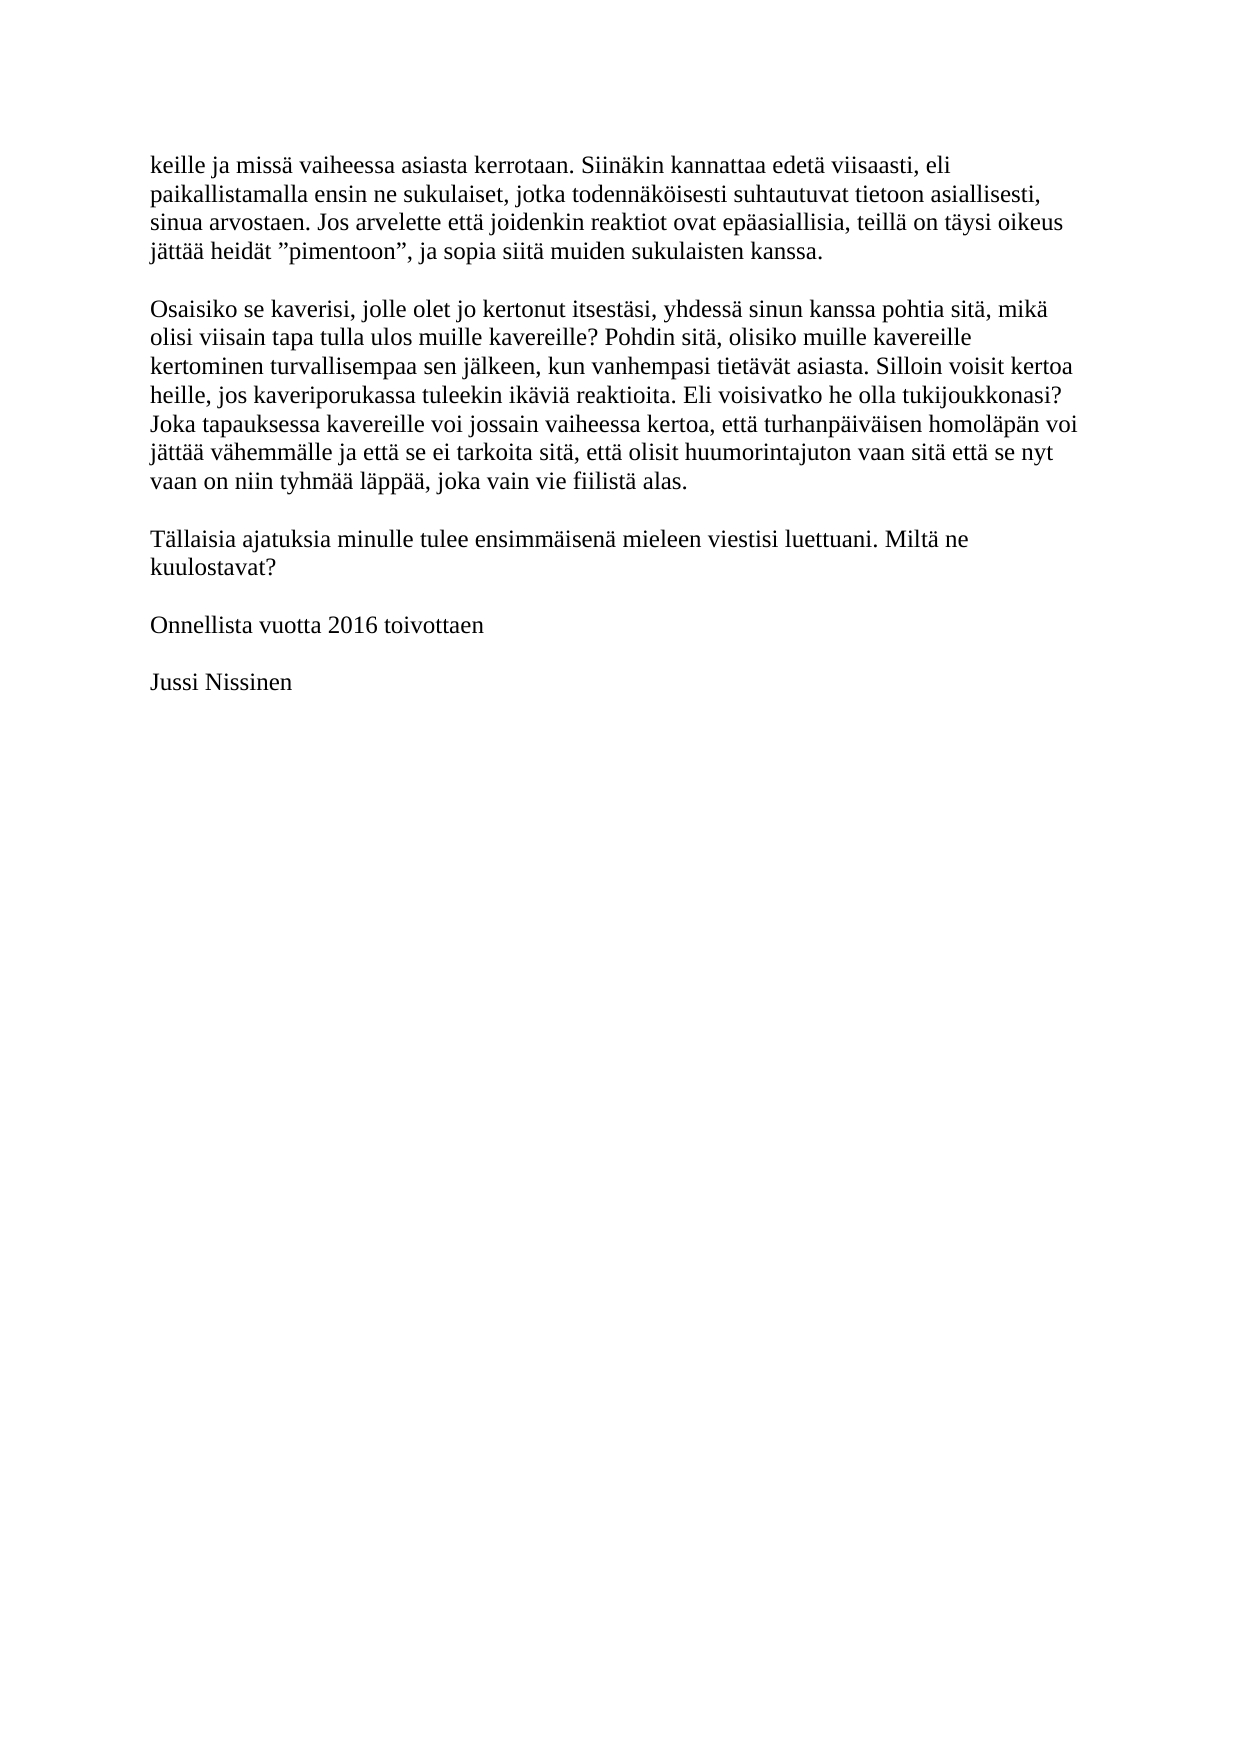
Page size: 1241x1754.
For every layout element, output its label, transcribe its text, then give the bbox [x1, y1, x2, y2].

text keille ja missä vaiheessa asiasta kerrotaan. Siinäkin kannattaa edetä viisaasti, eli paikallistamalla ensin ne sukulaiset, jotka todennäköisesti suhtautuvat tietoon asiallisesti, sinua arvostaen. Jos arvelette että joidenkin reaktiot ovat epäasiallisia, teillä on täysi oikeus jättää heidät ”pimentoon”, ja sopia siitä muiden sukulaisten kanssa. Osaisiko se kaverisi, jolle olet jo kertonut itsestäsi, yhdessä sinun kanssa pohtia sitä, mikä olisi viisain tapa tulla ulos muille kavereille? Pohdin sitä, olisiko muille kavereille kertominen turvallisempaa sen jälkeen, kun vanhempasi tietävät asiasta. Silloin voisit kertoa heille, jos kaveriporukassa tuleekin ikäviä reaktioita. Eli voisivatko he olla tukijoukkonasi? Joka tapauksessa kavereille voi jossain vaiheessa kertoa, että turhanpäiväisen homoläpän voi jättää vähemmälle ja että se ei tarkoita sitä, että olisit huumorintajuton vaan sitä että se nyt vaan on niin tyhmää läppää, joka vain vie fiilistä alas. Tällaisia ajatuksia minulle tulee ensimmäisenä mieleen viestisi luettuani. Miltä ne kuulostavat? Onnellista vuotta 2016 toivottaen Jussi Nissinen [150, 150, 1090, 696]
